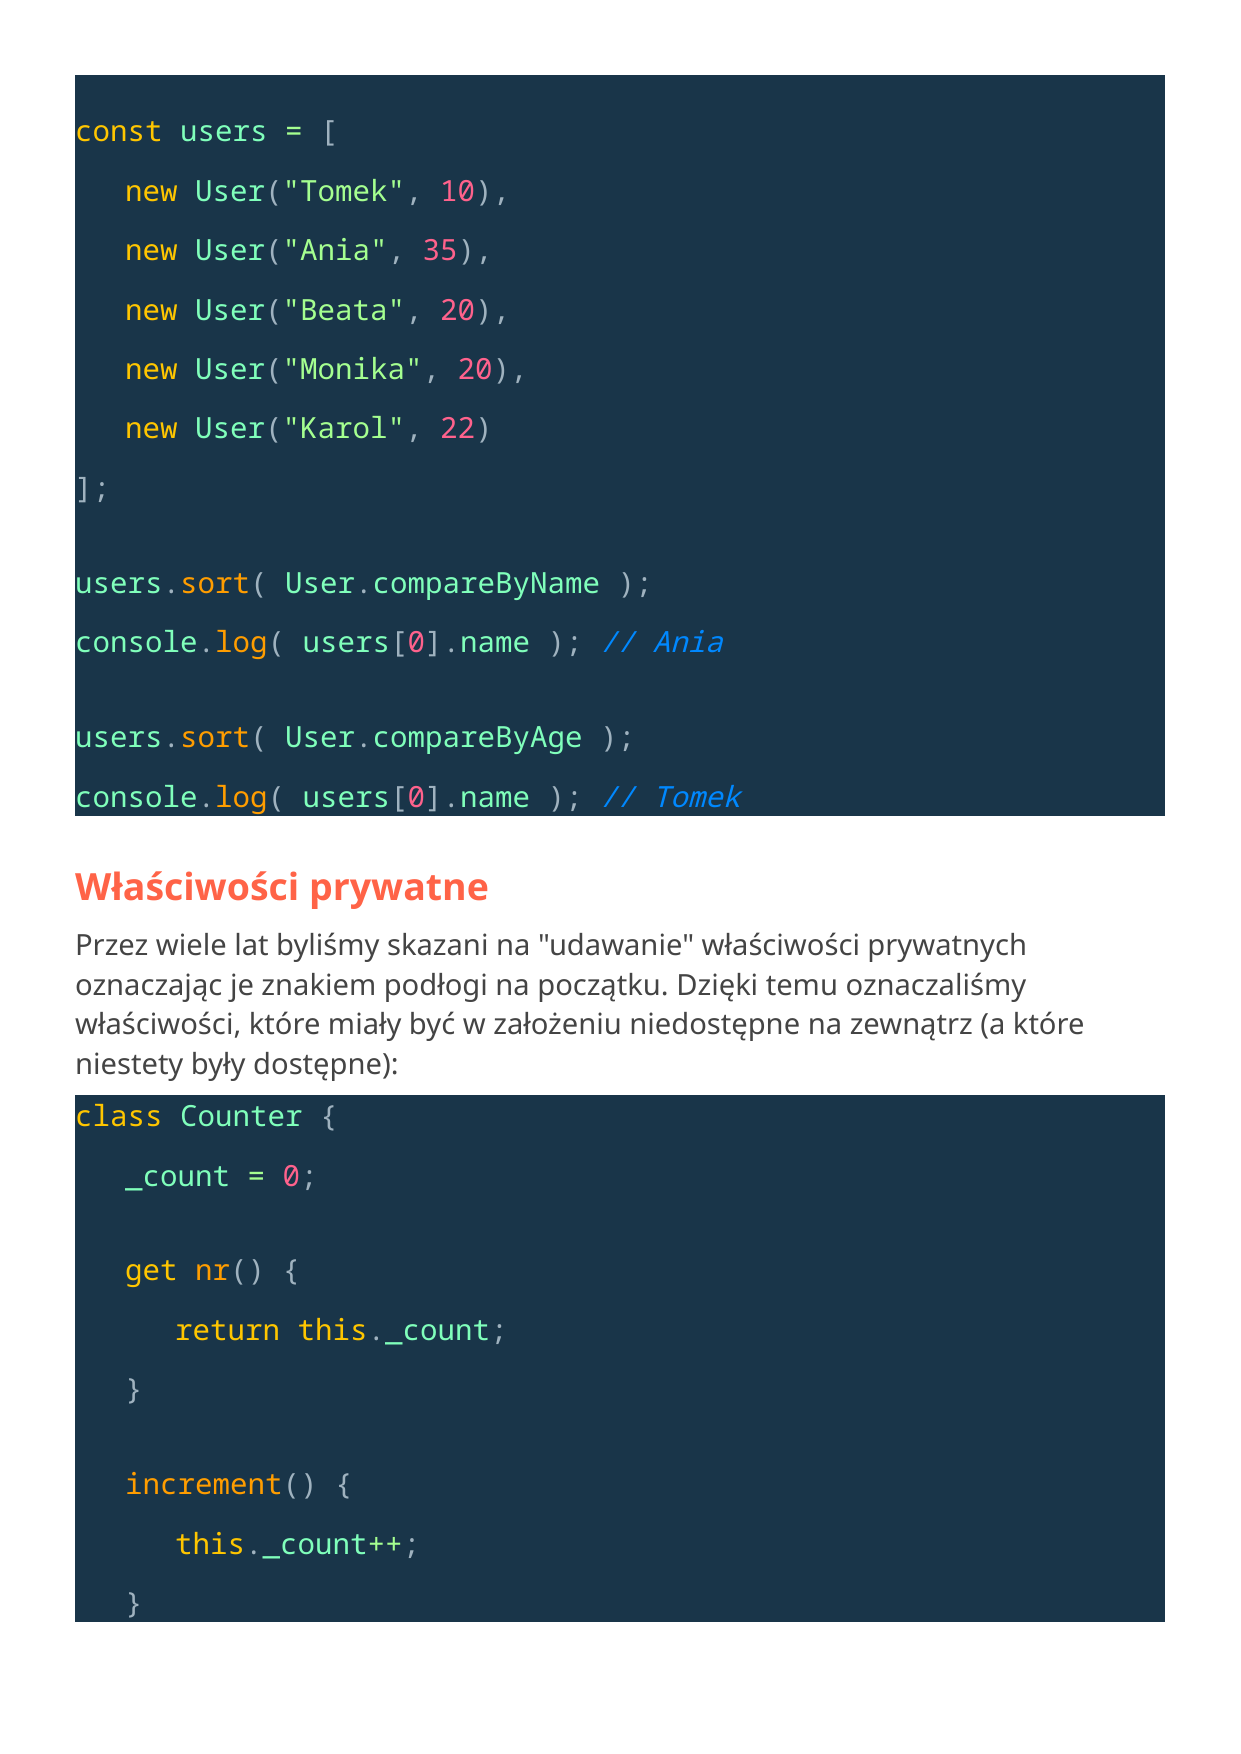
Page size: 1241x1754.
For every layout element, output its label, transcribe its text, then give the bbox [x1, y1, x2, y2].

text increment() { [75, 1463, 1165, 1503]
text console.log( users[0].name ); // Tomek [75, 776, 1165, 816]
text new User("Ania", 35), [75, 229, 1165, 269]
text users.sort( User.compareByName ); [75, 562, 1165, 602]
text class Counter { [75, 1095, 1165, 1135]
text new User("Tomek", 10), [75, 170, 1165, 209]
text users.sort( User.compareByAge ); [75, 717, 1165, 756]
text new User("Karol", 22) [75, 408, 1165, 447]
text new User("Monika", 20), [75, 348, 1165, 388]
text new User("Beata", 20), [75, 289, 1165, 328]
text } [75, 1582, 1165, 1622]
text ]; [75, 467, 1165, 507]
text } [75, 1369, 1165, 1408]
text this._count++; [75, 1523, 1165, 1563]
text get nr() { [75, 1250, 1165, 1289]
text return this._count; [75, 1309, 1165, 1349]
text _count = 0; [75, 1155, 1165, 1194]
text const users = [ [75, 110, 1165, 150]
text console.log( users[0].name ); // Ania [75, 622, 1165, 661]
text Przez wiele lat byliśmy skazani na "udawanie" właściwości prywatnych oznaczając je znakiem podłogi na początku. Dzięki temu oznaczaliśmy właściwości, które miały być w założeniu niedostępne na zewnątrz (a które niestety były dostępne): [75, 924, 1165, 1083]
subtitle Właściwości prywatne [75, 861, 1165, 912]
